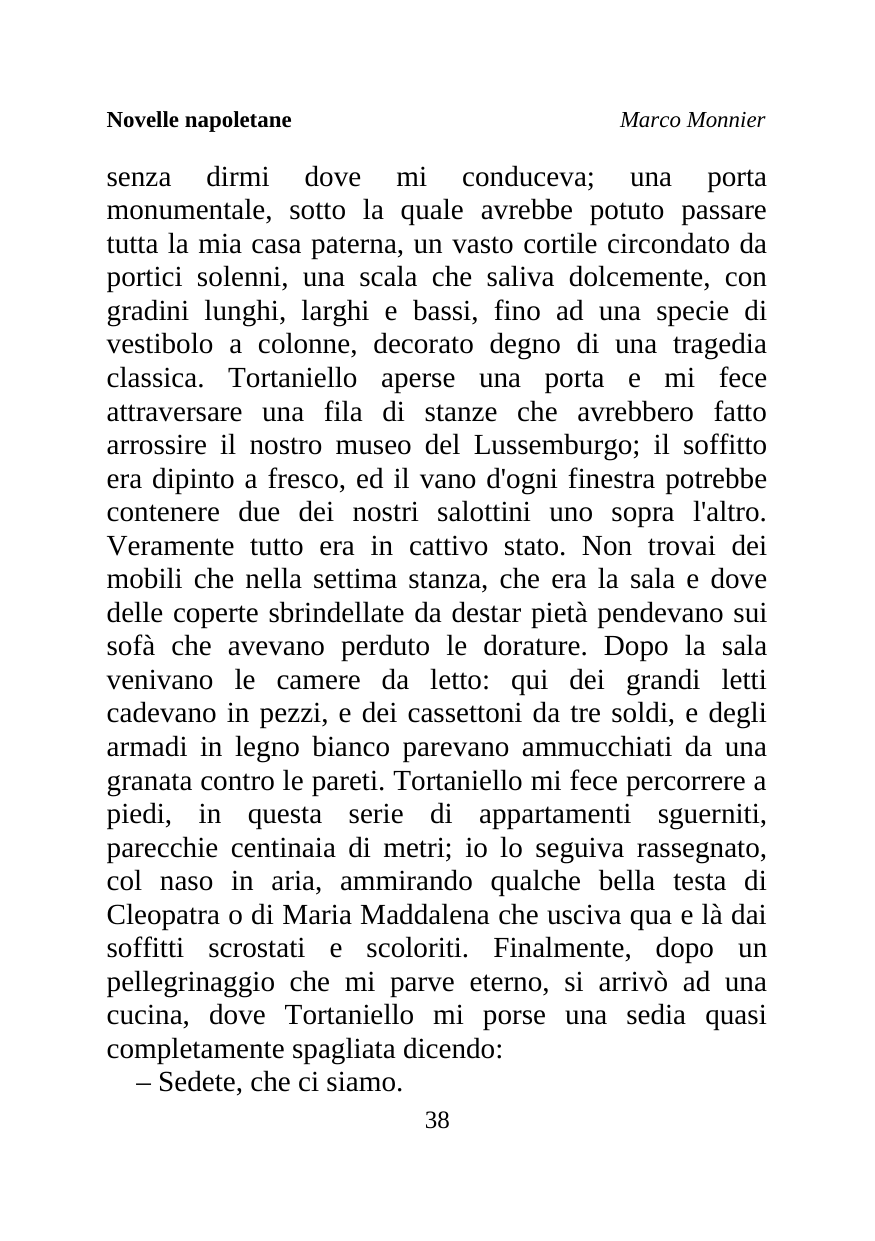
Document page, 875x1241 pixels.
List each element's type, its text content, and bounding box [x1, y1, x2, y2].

text senza dirmi dove mi conduceva; una porta monumentale, sotto la quale avrebbe potuto passare tutta la mia casa paterna, un vasto cortile circondato da portici solenni, una scala che saliva dolcemente, con gradini lunghi, larghi e bassi, fino ad una specie di vestibolo a colonne, decorato degno di una tragedia classica. Tortaniello aperse una porta e mi fece attraversare una fila di stanze che avrebbero fatto arrossire il nostro museo del Lussemburgo; il soffitto era dipinto a fresco, ed il vano d'ogni finestra potrebbe contenere due dei nostri salottini uno sopra l'altro. Veramente tutto era in cattivo stato. Non trovai dei mobili che nella settima stanza, che era la sala e dove delle coperte sbrindellate da destar pietà pendevano sui sofà che avevano perduto le dorature. Dopo la sala venivano le camere da letto: qui dei grandi letti cadevano in pezzi, e dei cassettoni da tre soldi, e degli armadi in legno bianco parevano ammucchiati da una granata contro le pareti. Tortaniello mi fece percorrere a piedi, in questa serie di appartamenti sguerniti, parecchie centinaia di metri; io lo seguiva rassegnato, col naso in aria, ammirando qualche bella testa di Cleopatra o di Maria Maddalena che usciva qua e là dai soffitti scrostati e scoloriti. Finalmente, dopo un pellegrinaggio che mi parve eterno, si arrivò ad una cucina, dove Tortaniello mi porse una sedia quasi completamente spagliata dicendo: [106, 159, 768, 1064]
text – Sedete, che ci siamo. [106, 1064, 768, 1098]
